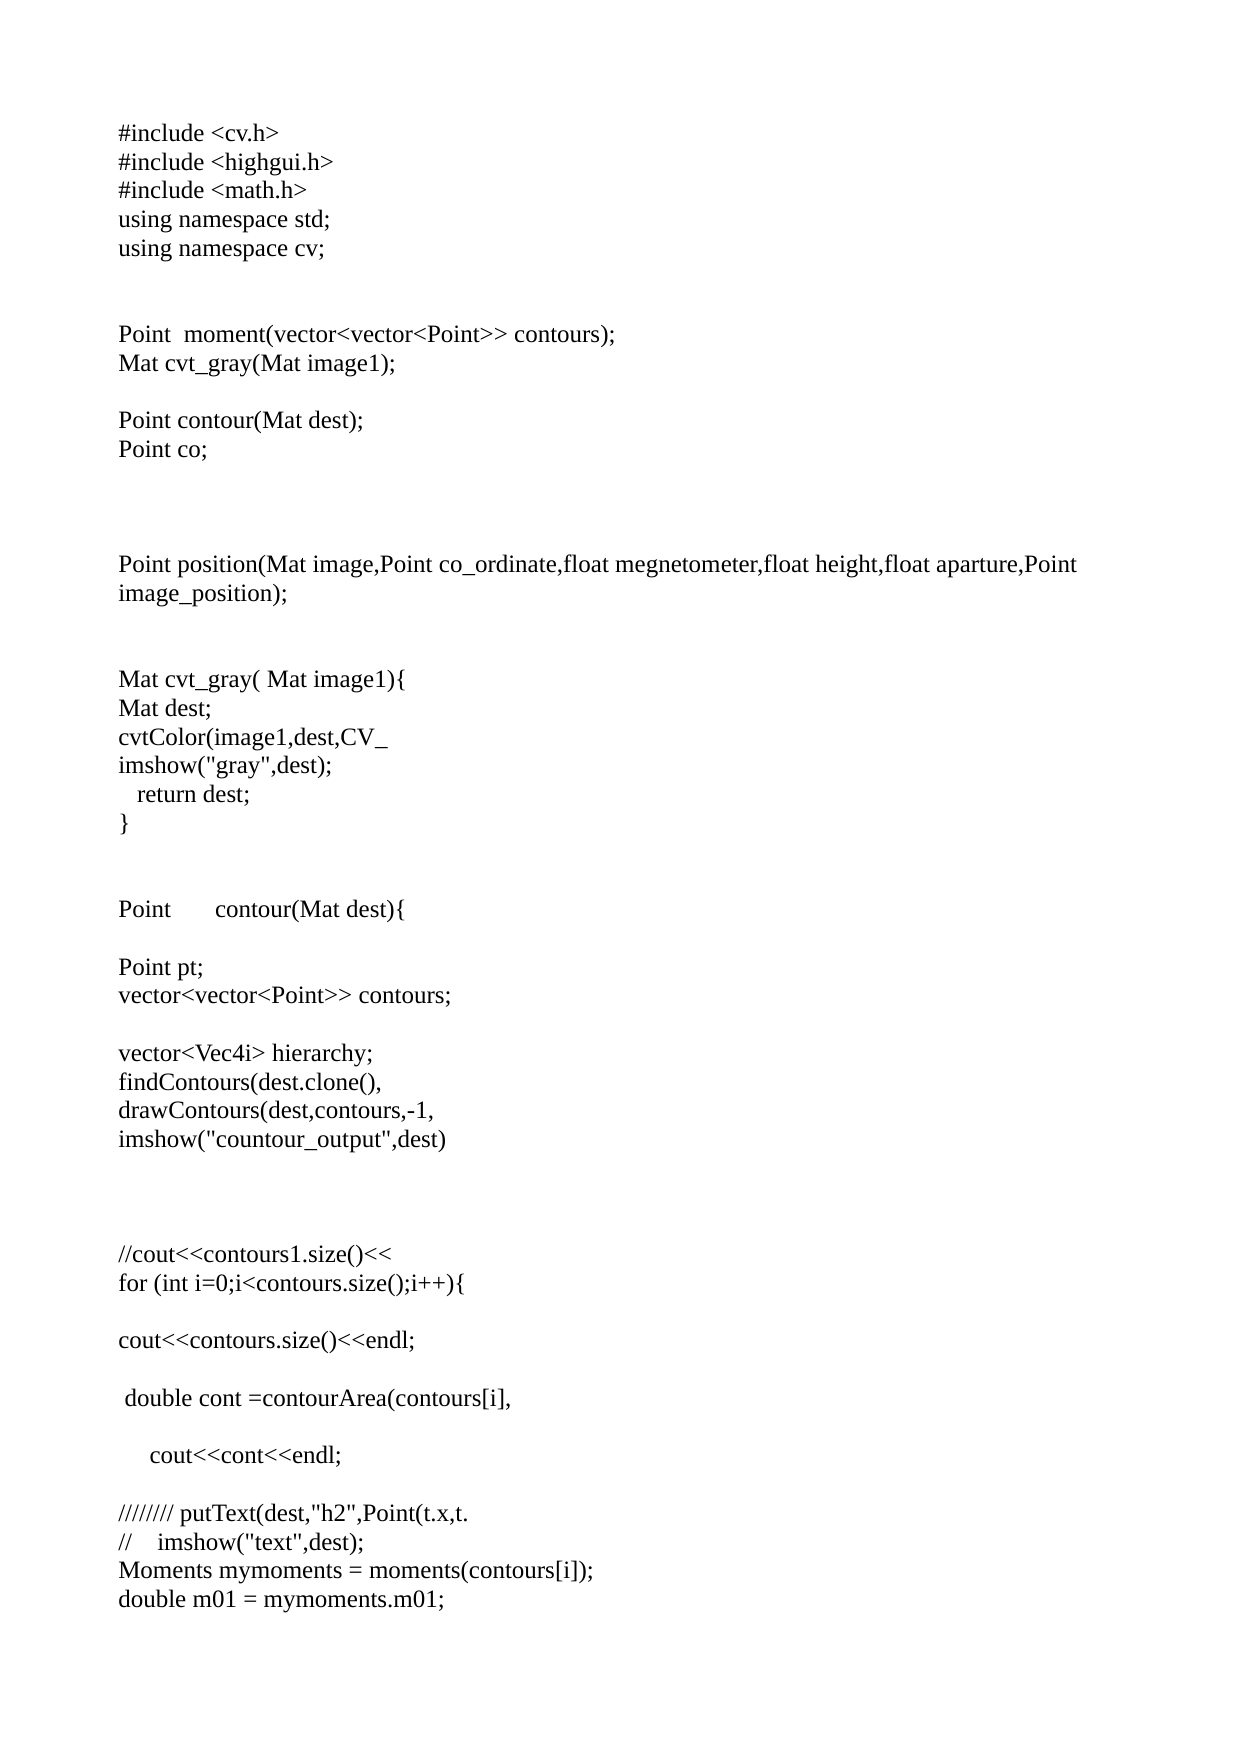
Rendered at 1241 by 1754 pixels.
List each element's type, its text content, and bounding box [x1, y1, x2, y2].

text Point moment(vector<vector<Point>> contours); [118, 319, 1122, 348]
text findContours(dest.clone(), [118, 1067, 1122, 1096]
text Mat cvt_gray(Mat image1); [118, 348, 1122, 377]
text cout<<contours.size()<<endl; [118, 1326, 1122, 1354]
text double cont =contourArea(contours[i], [118, 1383, 1122, 1412]
text } [118, 808, 1122, 837]
text Point contour(Mat dest); [118, 406, 1122, 434]
text Point position(Mat image,Point co_ordinate,float megnetometer,float height,float aparture,Point image_position); [118, 549, 1122, 607]
text // imshow("text",dest); [118, 1527, 1122, 1556]
text Point co; [118, 434, 1122, 463]
text Moments mymoments = moments(contours[i]); [118, 1556, 1122, 1584]
text vector<Vec4i> hierarchy; [118, 1038, 1122, 1067]
text //cout<<contours1.size()<< [118, 1239, 1122, 1268]
text drawContours(dest,contours,-1, [118, 1096, 1122, 1124]
text imshow("countour_output",dest) [118, 1124, 1122, 1153]
text cout<<cont<<endl; [118, 1441, 1122, 1469]
text vector<vector<Point>> contours; [118, 981, 1122, 1009]
text Point contour(Mat dest){ [118, 894, 1122, 923]
text //////// putText(dest,"h2",Point(t.x,t. [118, 1498, 1122, 1527]
text #include <cv.h> [118, 118, 1122, 147]
text Mat cvt_gray( Mat image1){ [118, 664, 1122, 693]
text return dest; [118, 779, 1122, 808]
text using namespace cv; [118, 233, 1122, 262]
text imshow("gray",dest); [118, 751, 1122, 779]
text using namespace std; [118, 204, 1122, 233]
text Mat dest; [118, 693, 1122, 722]
text Point pt; [118, 952, 1122, 981]
text double m01 = mymoments.m01; [118, 1584, 1122, 1613]
text cvtColor(image1,dest,CV_ [118, 722, 1122, 751]
text #include <math.h> [118, 176, 1122, 204]
text #include <highgui.h> [118, 147, 1122, 176]
text for (int i=0;i<contours.size();i++){ [118, 1268, 1122, 1297]
